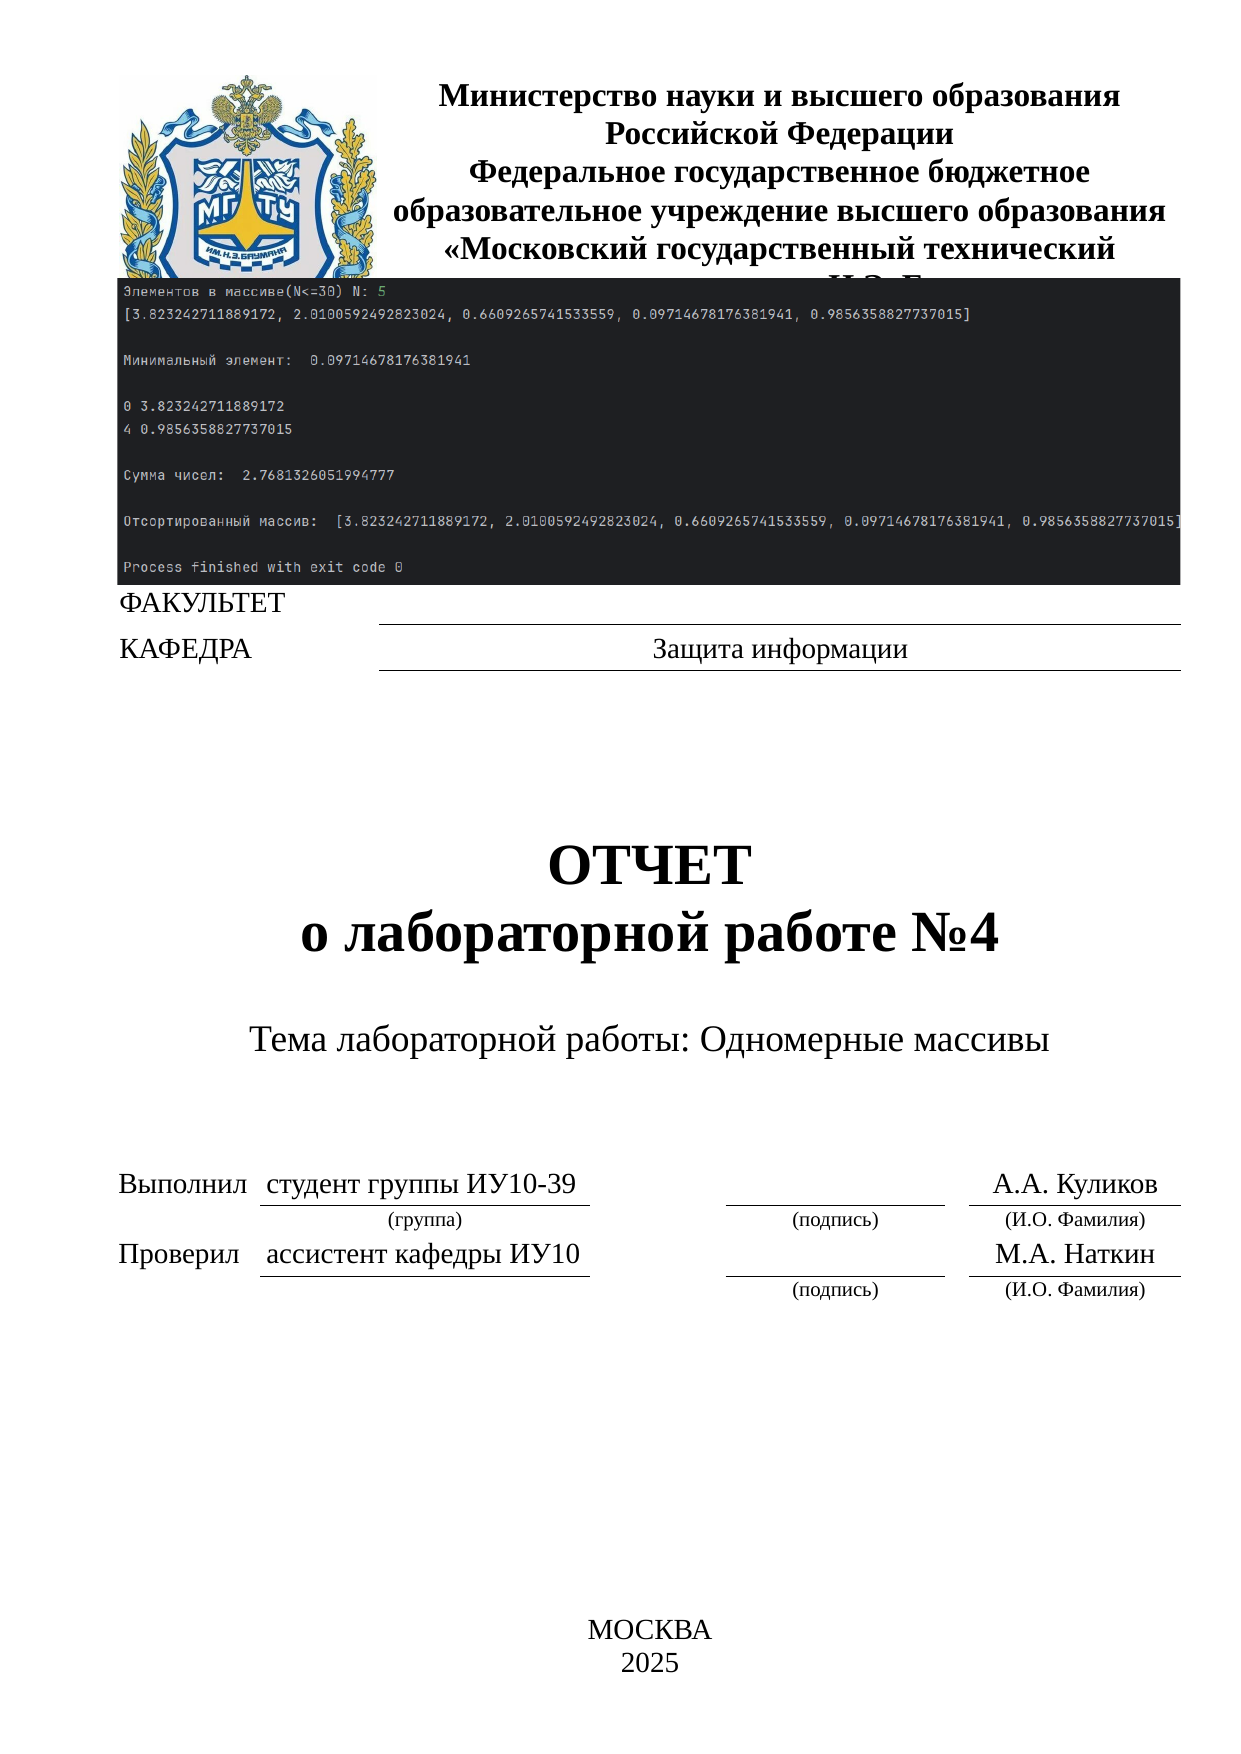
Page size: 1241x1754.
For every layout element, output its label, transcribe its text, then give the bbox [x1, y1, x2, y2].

table_cell [260, 1277, 590, 1301]
table_cell Проверил [118, 1231, 260, 1276]
table_cell (подпись) [726, 1206, 945, 1231]
table_cell [118, 1276, 260, 1301]
table_cell [590, 1205, 726, 1231]
table_cell [945, 1276, 969, 1301]
table_header ФАКУЛЬТЕТ [118, 585, 379, 624]
table_header [726, 1160, 945, 1205]
table_cell [590, 1276, 726, 1301]
table_cell (подпись) [726, 1277, 945, 1301]
text ОТЧЕТ о лабораторной работе №4 [118, 830, 1181, 964]
table_cell М.А. Наткин [969, 1231, 1181, 1276]
table_cell [726, 1231, 945, 1276]
table_cell Защита информации [379, 625, 1181, 670]
table_cell [945, 1231, 969, 1276]
text Тема лабораторной работы: Одномерные массивы [118, 1017, 1181, 1060]
table_header Информатика и системы управления [379, 585, 1181, 624]
table_cell ассистент кафедры ИУ10 [260, 1231, 590, 1276]
table_header студент группы ИУ10-39 [260, 1160, 590, 1205]
table_header А.А. Куликов [969, 1160, 1181, 1205]
table_header [945, 1160, 969, 1205]
table_cell (И.О. Фамилия) [969, 1277, 1181, 1301]
table_header [590, 1160, 726, 1205]
table_cell КАФЕДРА [118, 624, 379, 670]
table_cell [945, 1205, 969, 1231]
table_cell (И.О. Фамилия) [969, 1206, 1181, 1231]
table_header Выполнил [118, 1160, 260, 1205]
table_cell (группа) [260, 1206, 590, 1231]
table_cell [118, 1205, 260, 1231]
table_cell [590, 1231, 726, 1276]
